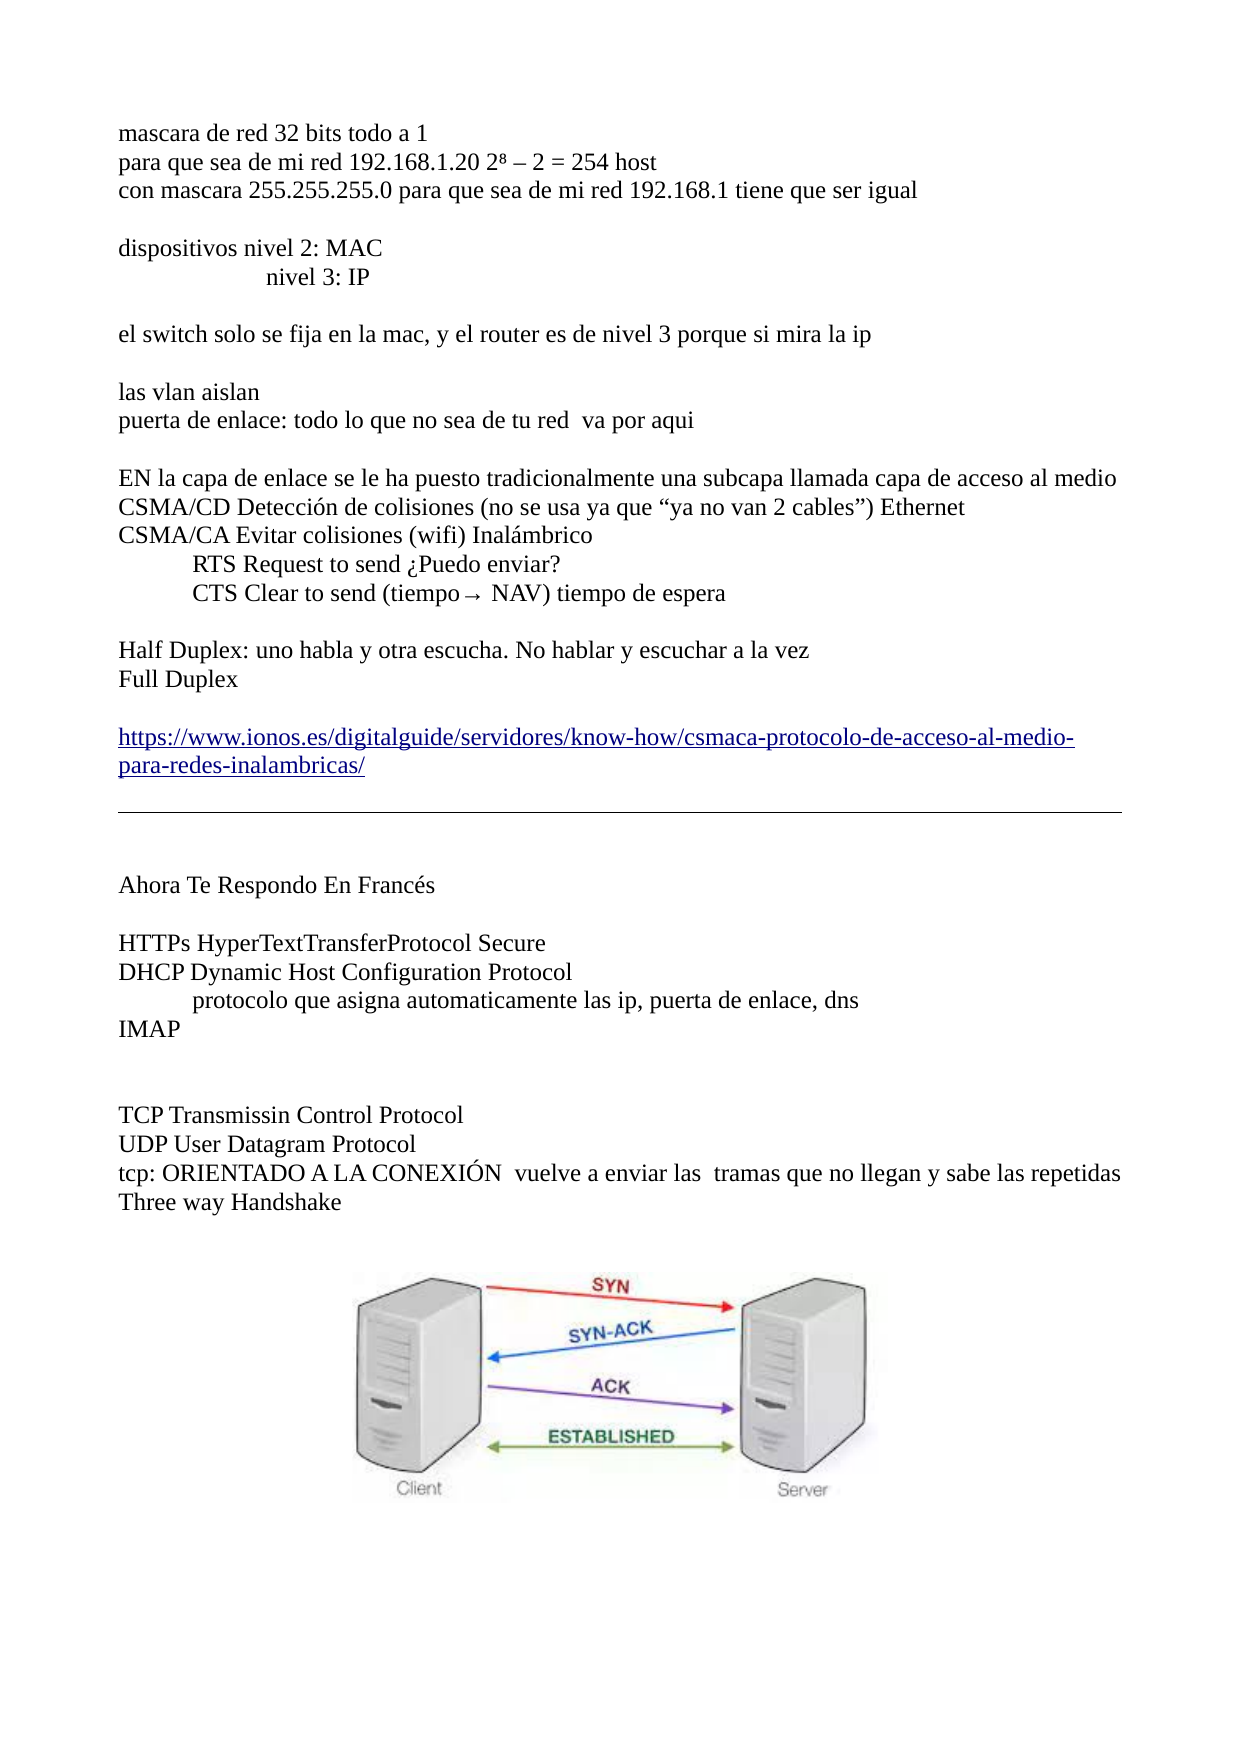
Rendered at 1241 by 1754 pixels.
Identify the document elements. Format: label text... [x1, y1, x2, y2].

text Half Duplex: uno habla y otra escucha. No hablar y escuchar a la vez [118, 636, 1122, 664]
text DHCP Dynamic Host Configuration Protocol [118, 957, 1122, 985]
text dispositivos nivel 2: MAC [118, 233, 1122, 262]
text IMAP [118, 1014, 1122, 1043]
text CSMA/CA Evitar colisiones (wifi) Inalámbrico [118, 521, 1122, 549]
text CSMA/CD Detección de colisiones (no se usa ya que “ya no van 2 cables”) Ethernet [118, 492, 1122, 521]
text EN la capa de enlace se le ha puesto tradicionalmente una subcapa llamada capa de acceso al medio [118, 463, 1122, 492]
text el switch solo se fija en la mac, y el router es de nivel 3 porque si mira la ip [118, 319, 1122, 348]
text Three way Handshake [118, 1187, 1122, 1215]
text protocolo que asigna automaticamente las ip, puerta de enlace, dns [118, 985, 1122, 1014]
text Full Duplex [118, 664, 1122, 693]
text Ahora Te Respondo En Francés [118, 870, 1122, 899]
text para que sea de mi red 192.168.1.20 2⁸ – 2 = 254 host [118, 147, 1122, 176]
text tcp: ORIENTADO A LA CONEXIÓN vuelve a enviar las tramas que no llegan y sabe las repetidas [118, 1158, 1122, 1187]
text RTS Request to send ¿Puedo enviar? [118, 549, 1122, 578]
text nivel 3: IP [118, 262, 1122, 291]
text UDP User Datagram Protocol [118, 1129, 1122, 1158]
text puerta de enlace: todo lo que no sea de tu red va por aqui [118, 406, 1122, 434]
text las vlan aislan [118, 377, 1122, 406]
text CTS Clear to send (tiempo→ NAV) tiempo de espera [118, 578, 1122, 607]
text TCP Transmissin Control Protocol [118, 1100, 1122, 1129]
text con mascara 255.255.255.0 para que sea de mi red 192.168.1 tiene que ser igual [118, 176, 1122, 204]
text HTTPs HyperTextTransferProtocol Secure [118, 928, 1122, 957]
text https://www.ionos.es/digitalguide/servidores/know-how/csmaca-protocolo-de-acceso-al-medio-para-redes-inalambricas/ [118, 722, 1122, 779]
text mascara de red 32 bits todo a 1 [118, 118, 1122, 147]
picture [352, 1272, 889, 1503]
